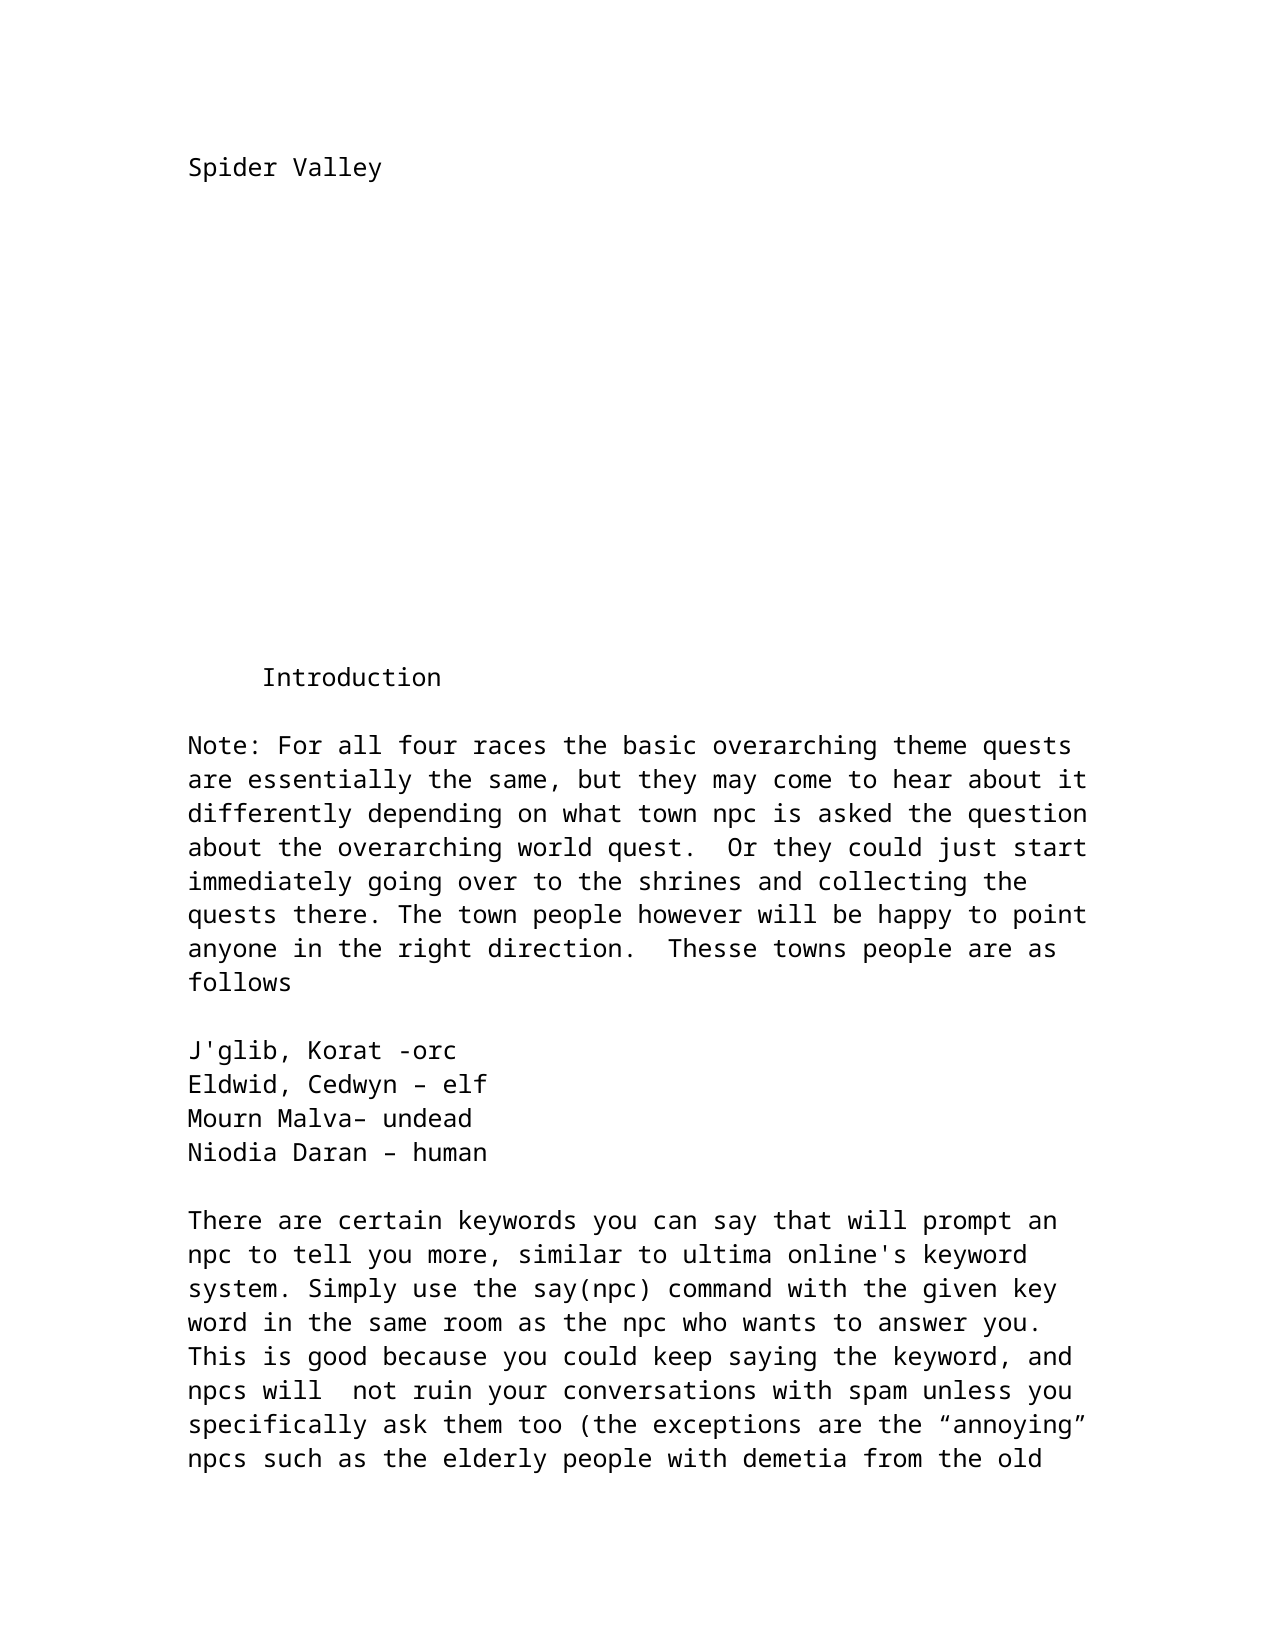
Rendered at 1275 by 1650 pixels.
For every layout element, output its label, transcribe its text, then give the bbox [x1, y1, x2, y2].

text Eldwid, Cedwyn – elf [187, 1067, 1087, 1101]
text Niodia Daran – human [187, 1135, 1087, 1169]
text Mourn Malva– undead [187, 1101, 1087, 1135]
text Note: For all four races the basic overarching theme quests are essentially the same, but they may come to hear about it differently depending on what town npc is asked the question about the overarching world quest. Or they could just start immediately going over to the shrines and collecting the quests there. The town people however will be happy to point anyone in the right direction. Thesse towns people are as follows [187, 727, 1087, 999]
text Introduction [187, 659, 1087, 693]
text J'glib, Korat -orc [187, 1033, 1087, 1067]
text Spider Valley [187, 150, 1087, 184]
text There are certain keywords you can say that will prompt an npc to tell you more, similar to ultima online's keyword system. Simply use the say(npc) command with the given key word in the same room as the npc who wants to answer you. This is good because you could keep saying the keyword, and npcs will not ruin your conversations with spam unless you specifically ask them too (the exceptions are the “annoying” npcs such as the elderly people with demetia from the old [187, 1203, 1087, 1474]
